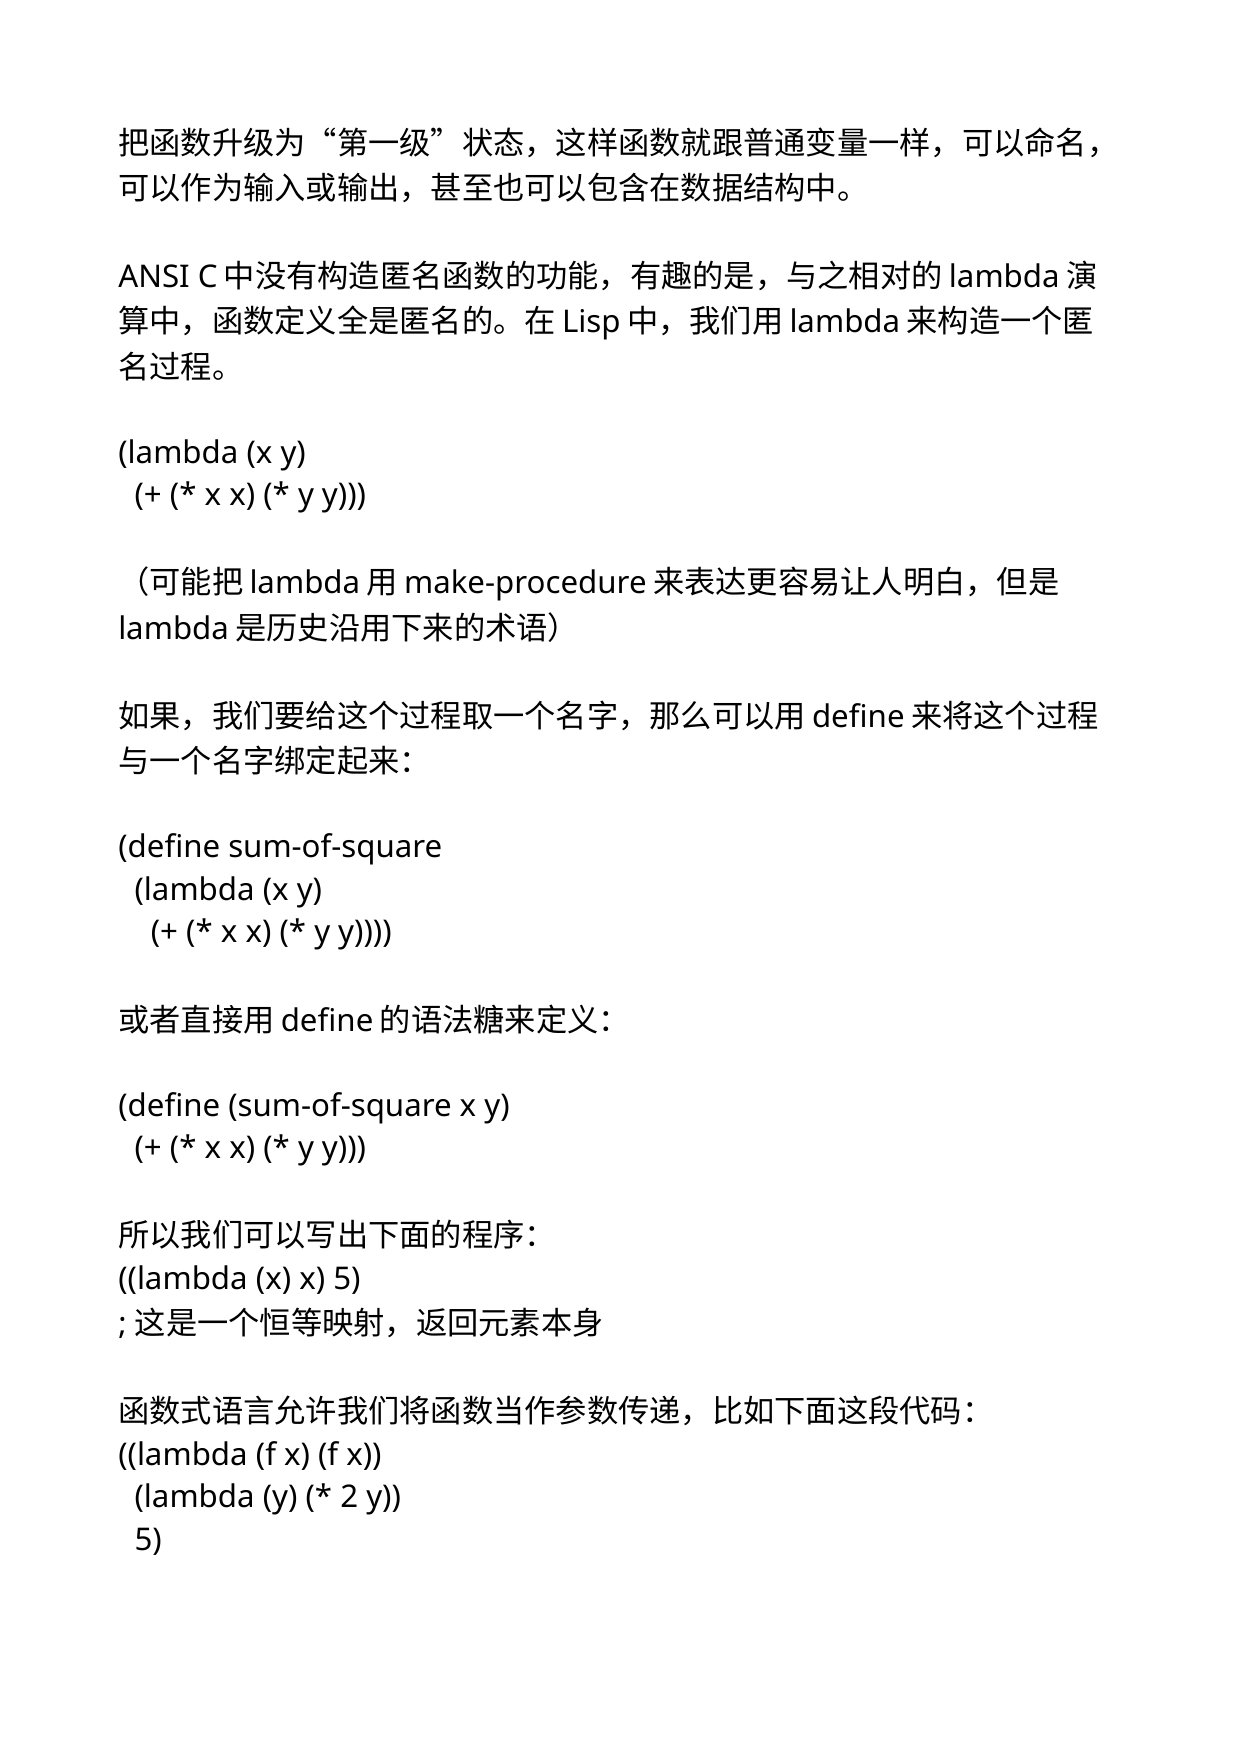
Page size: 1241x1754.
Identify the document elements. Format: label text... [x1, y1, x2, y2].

text (lambda (x y) [118, 867, 1122, 909]
text 5) [118, 1517, 1122, 1559]
text (+ (* x x) (* y y))) [118, 1125, 1122, 1168]
text 所以我们可以写出下面的程序： [118, 1211, 1122, 1256]
text (lambda (y) (* 2 y)) [118, 1474, 1122, 1517]
text (define sum-of-square [118, 824, 1122, 867]
text ; 这是一个恒等映射，返回元素本身 [118, 1298, 1122, 1344]
text ANSI C中没有构造匿名函数的功能，有趣的是，与之相对的lambda演算中，函数定义全是匿名的。在Lisp中，我们用lambda来构造一个匿名过程。 [118, 251, 1122, 387]
text (+ (* x x) (* y y))) [118, 472, 1122, 515]
text 函数式语言允许我们将函数当作参数传递，比如下面这段代码： [118, 1386, 1122, 1432]
text (lambda (x y) [118, 430, 1122, 472]
text 把函数升级为“第一级”状态，这样函数就跟普通变量一样，可以命名，可以作为输入或输出，甚至也可以包含在数据结构中。 [118, 118, 1122, 208]
text ((lambda (x) x) 5) [118, 1256, 1122, 1298]
text 或者直接用define的语法糖来定义： [118, 995, 1122, 1040]
text (+ (* x x) (* y y)))) [118, 909, 1122, 952]
text 如果，我们要给这个过程取一个名字，那么可以用define来将这个过程与一个名字绑定起来： [118, 691, 1122, 782]
text （可能把lambda用make-procedure来表达更容易让人明白，但是lambda是历史沿用下来的术语） [118, 558, 1122, 648]
text (define (sum-of-square x y) [118, 1083, 1122, 1125]
text ((lambda (f x) (f x)) [118, 1432, 1122, 1474]
